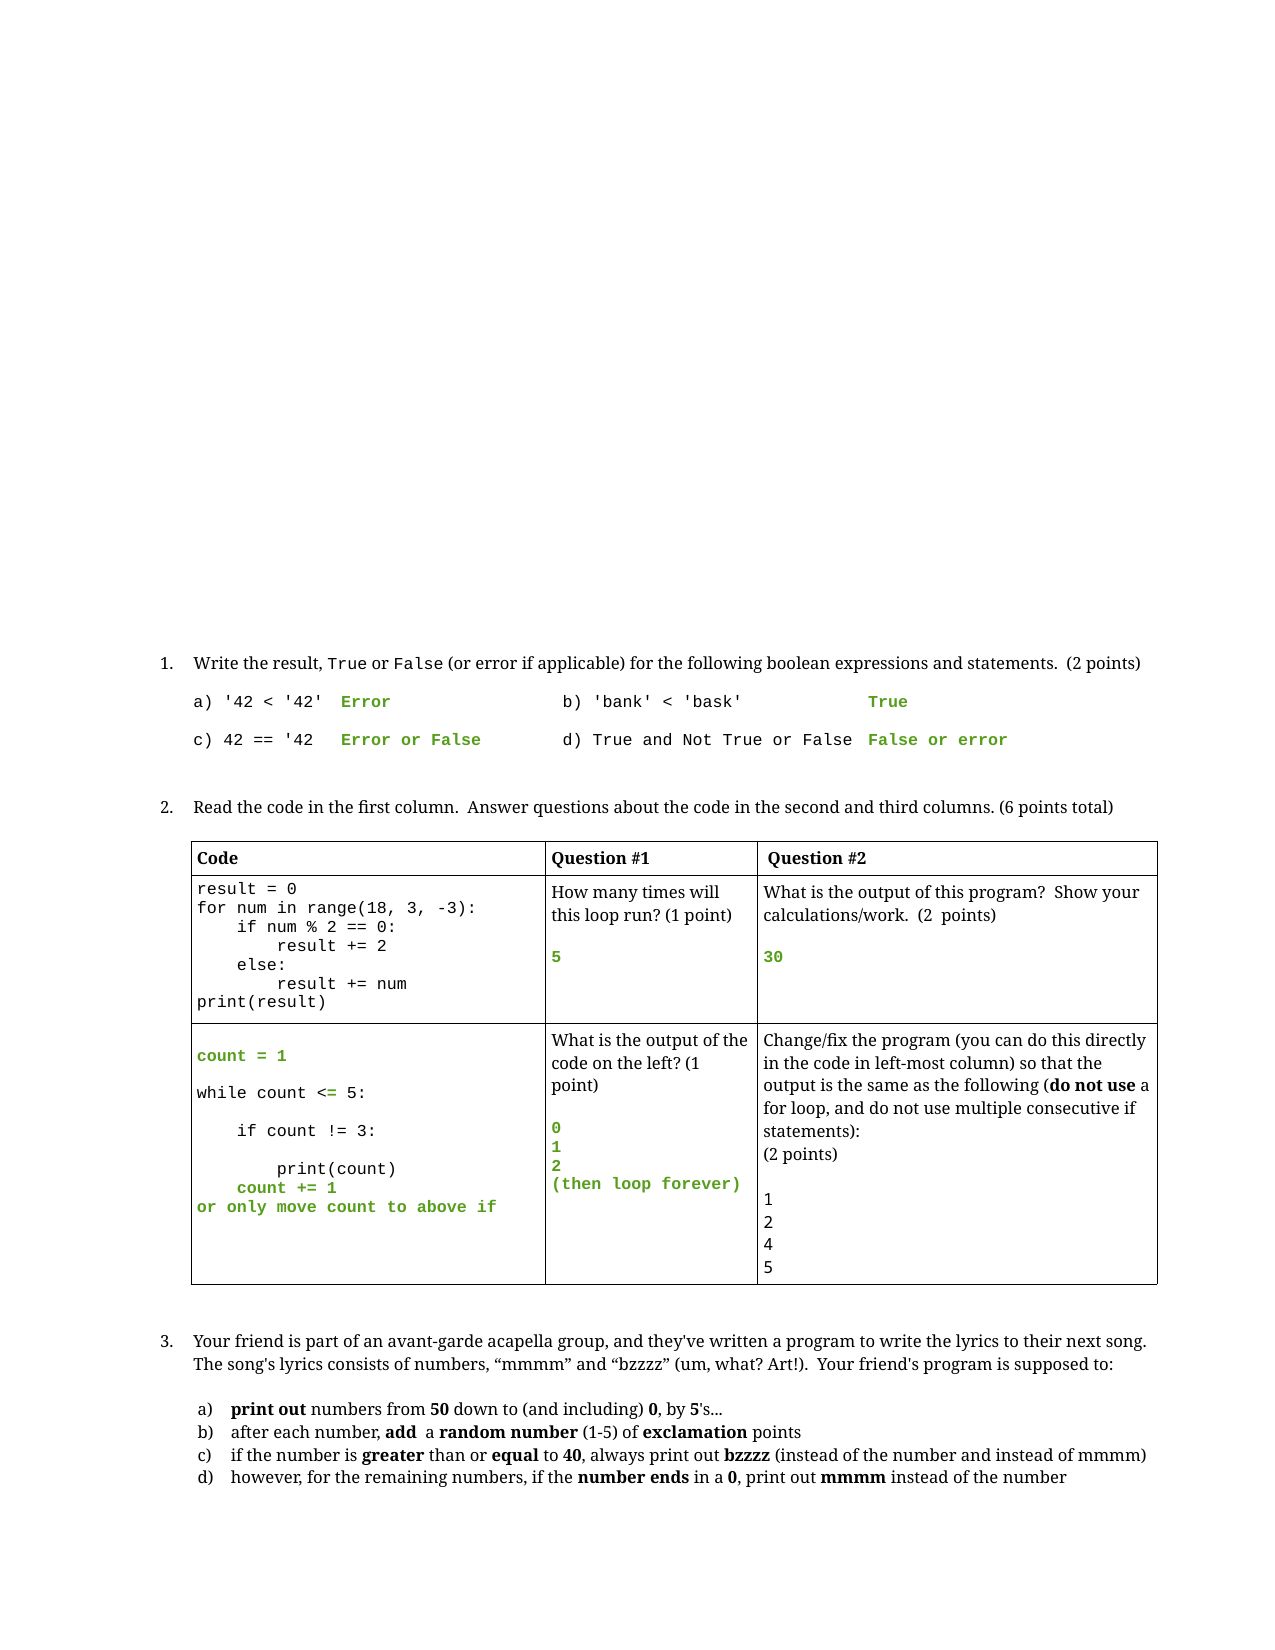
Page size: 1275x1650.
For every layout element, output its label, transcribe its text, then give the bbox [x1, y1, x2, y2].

list if the number is greater than or equal to 40, always print out bzzzz (instead of the number and instead of mmmm) [193, 1443, 1157, 1466]
table_cell count = 1 while count <= 5: if count != 3: print(count) count += 1 or only move count to above if [192, 1024, 545, 1284]
table_cell What is the output of the code on the left? (1 point) 0 1 2 (then loop forever) [546, 1024, 757, 1284]
list Write the result, True or False (or error if applicable) for the following boolean expressions and statements. (2 points) a) '42 < '42' Error b) 'bank' < 'bask' True c) 42 == '42 Error or False d) True and Not True or False False or error [156, 652, 1157, 795]
table_cell result = 0 for num in range(18, 3, -3): if num % 2 == 0: result += 2 else: result += num print(result) [192, 876, 545, 1023]
list after each number, add a random number (1-5) of exclamation points [193, 1420, 1157, 1443]
table_cell How many times will this loop run? (1 point) 5 [546, 876, 757, 1023]
table_cell Change/fix the program (you can do this directly in the code in left-most column) so that the output is the same as the following (do not use a for loop, and do not use multiple consecutive if statements): (2 points) 1 2 4 5 [758, 1024, 1157, 1284]
list however, for the remaining numbers, if the number ends in a 0, print out mmmm instead of the number [193, 1466, 1157, 1511]
table_header Question #2 [758, 842, 1157, 875]
list print out numbers from 50 down to (and including) 0, by 5's... [193, 1398, 1157, 1420]
list Your friend is part of an avant-garde acapella group, and they've written a program to write the lyrics to their next song. The song's lyrics consists of numbers, “mmmm” and “bzzzz” (um, what? Art!). Your friend's program is supposed to: [156, 1329, 1157, 1375]
table_cell What is the output of this program? Show your calculations/work. (2 points) 30 [758, 876, 1157, 1023]
table_header Code [192, 842, 545, 875]
table_header Question #1 [546, 842, 757, 875]
list Read the code in the first column. Answer questions about the code in the second and third columns. (6 points total) [156, 795, 1157, 841]
